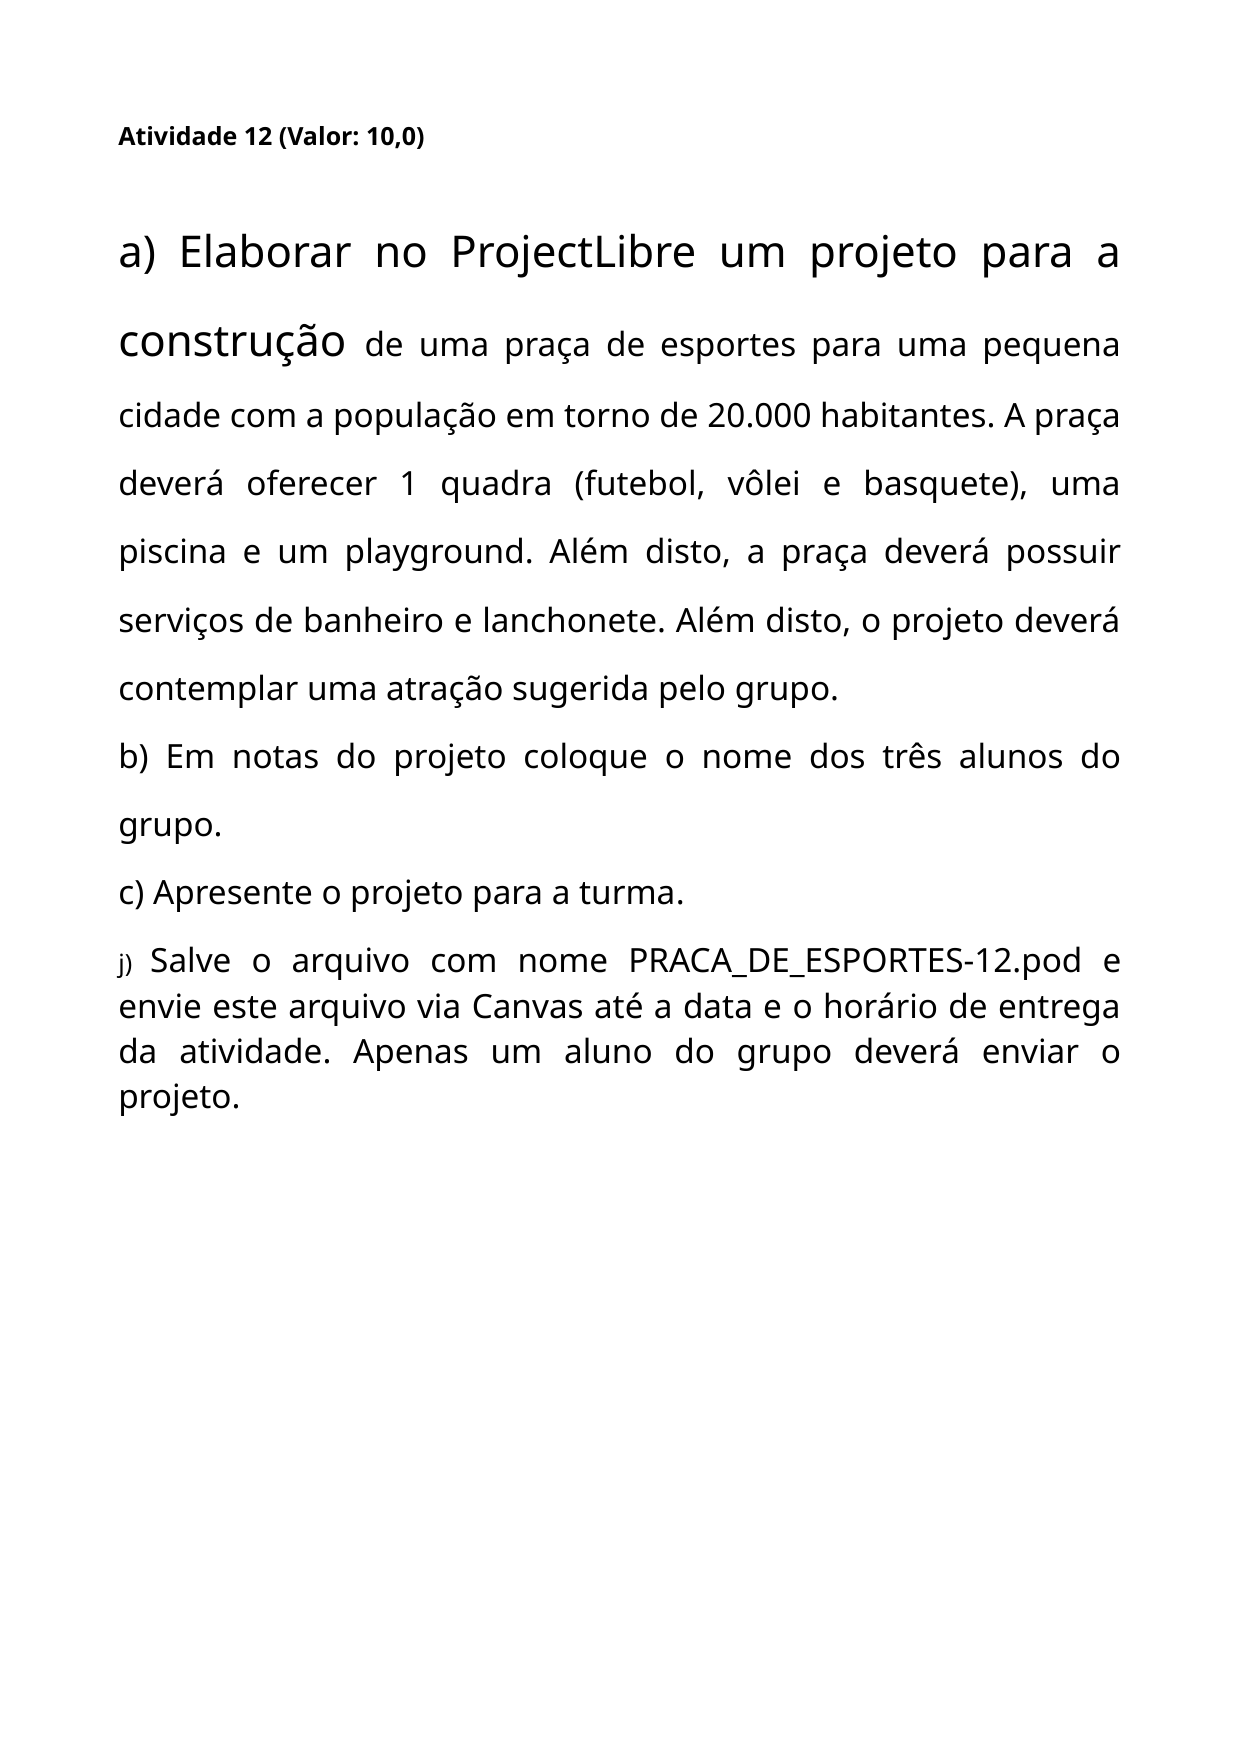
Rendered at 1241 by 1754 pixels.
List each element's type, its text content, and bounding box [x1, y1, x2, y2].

text Atividade 12 (Valor: 10,0) [118, 118, 1122, 152]
title c) Apresente o projeto para a turma. [118, 869, 1122, 914]
text j) Salve o arquivo com nome PRACA_DE_ESPORTES-12.pod e envie este arquivo via Canvas até a data e o horário de entrega da atividade. Apenas um aluno do grupo deverá enviar o projeto. [118, 937, 1122, 1119]
title a) Elaborar no ProjectLibre um projeto para a construção de uma praça de esportes para uma pequena cidade com a população em torno de 20.000 habitantes. A praça deverá oferecer 1 quadra (futebol, vôlei e basquete), uma piscina e um playground. Além disto, a praça deverá possuir serviços de banheiro e lanchonete. Além disto, o projeto deverá contemplar uma atração sugerida pelo grupo. [118, 220, 1122, 710]
title b) Em notas do projeto coloque o nome dos três alunos do grupo. [118, 733, 1122, 846]
